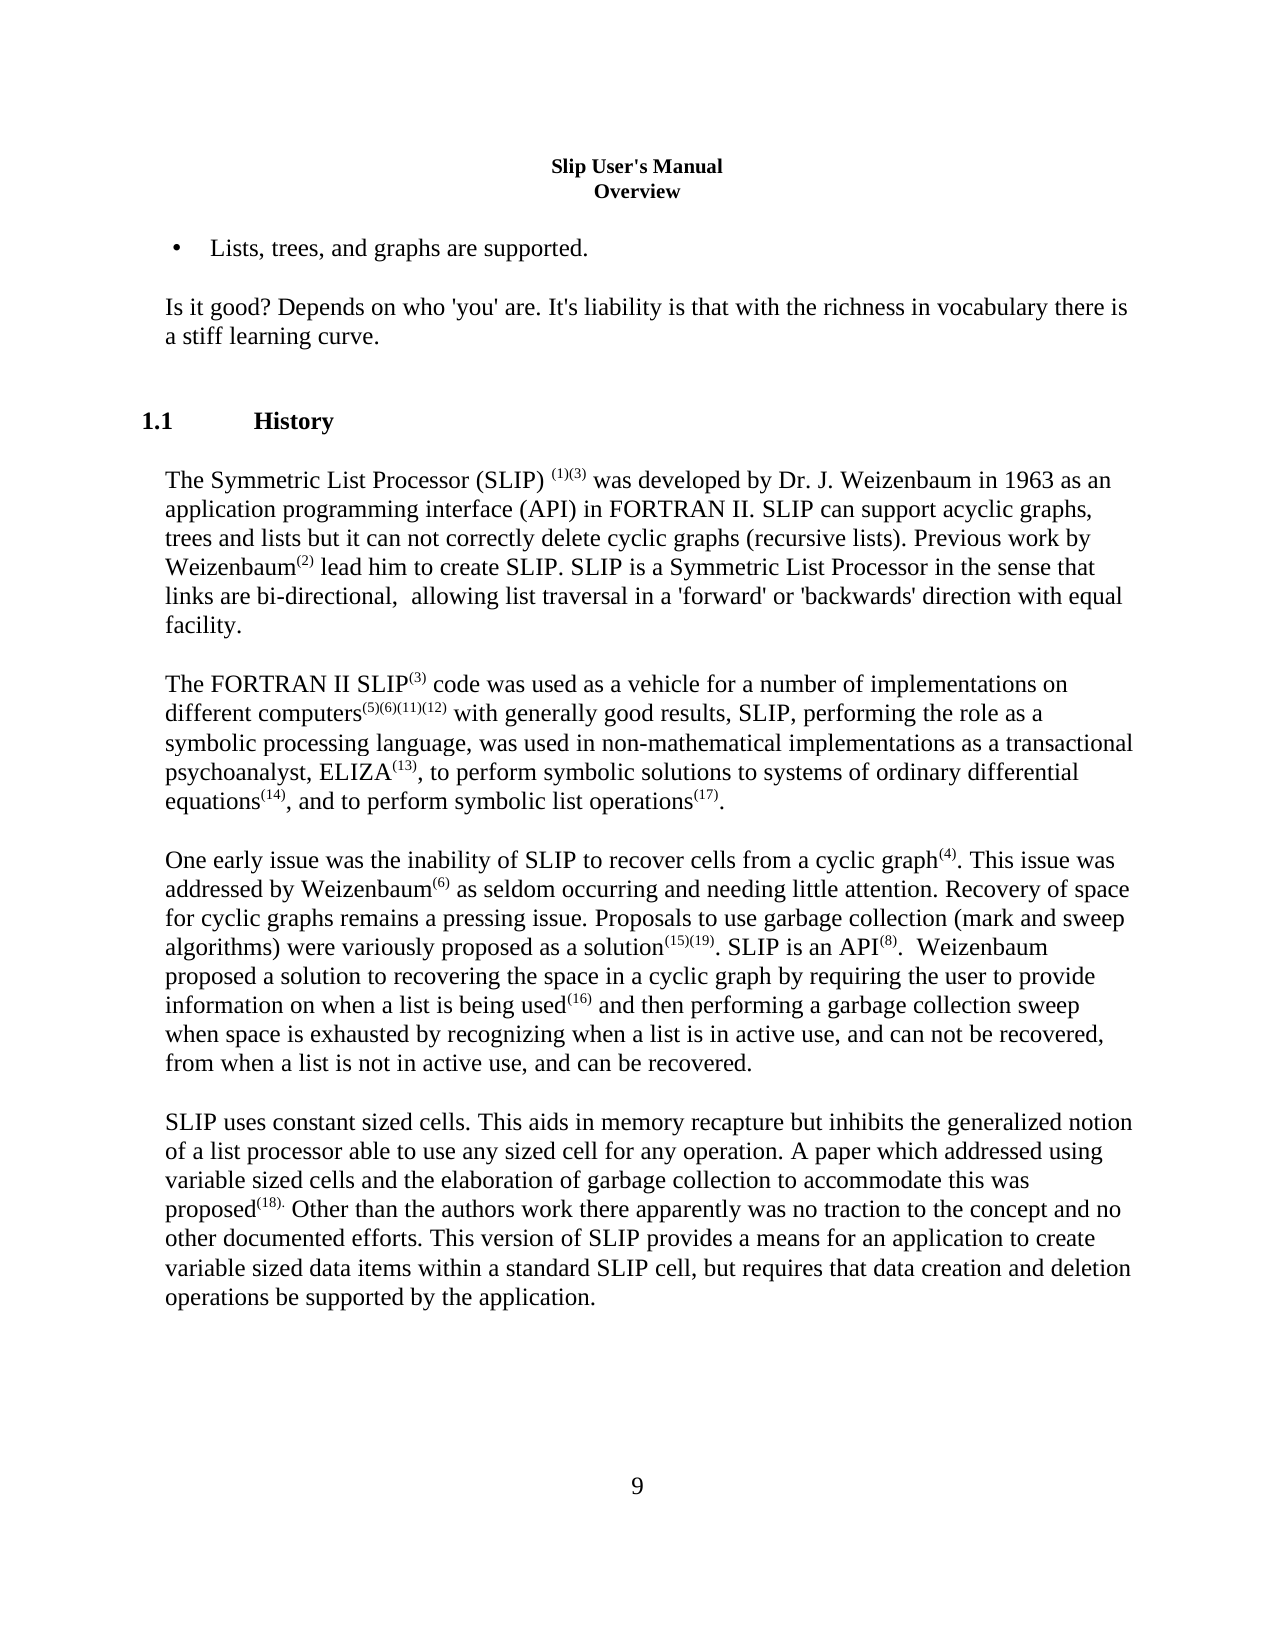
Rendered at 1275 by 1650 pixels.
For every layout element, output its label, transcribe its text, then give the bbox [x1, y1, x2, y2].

text The Symmetric List Processor (SLIP) (1)(3) was developed by Dr. J. Weizenbaum in 1963 as an application programming interface (API) in FORTRAN II. SLIP can support acyclic graphs, trees and lists but it can not correctly delete cyclic graphs (recursive lists). Previous work by Weizenbaum(2) lead him to create SLIP. SLIP is a Symmetric List Processor in the sense that links are bi-directional, allowing list traversal in a 'forward' or 'backwards' direction with equal facility. [249, 465, 1140, 639]
text SLIP uses constant sized cells. This aids in memory recapture but inhibits the generalized notion of a list processor able to use any sized cell for any operation. A paper which addressed using variable sized cells and the elaboration of garbage collection to accommodate this was proposed(18). Other than the authors work there apparently was no traction to the concept and no other documented efforts. This version of SLIP provides a means for an application to create variable sized data items within a standard SLIP cell, but requires that data creation and deletion operations be supported by the application. [165, 1136, 1140, 1311]
text The FORTRAN II SLIP(3) code was used as a vehicle for a number of implementations on different computers(5)(6)(11)(12) with generally good results, SLIP, performing the role as a symbolic processing language, was used in non-mathematical implementations as a transactional psychoanalyst, ELIZA(13), to perform symbolic solutions to systems of ordinary differential equations(14), and to perform symbolic list operations(17). [165, 669, 1140, 814]
text One early issue was the inability of SLIP to recover cells from a cyclic graph(4). This issue was addressed by Weizenbaum(6) as seldom occurring and needing little attention. Recovery of space for cyclic graphs remains a pressing issue. Proposals to use garbage collection (mark and sweep algorithms) were variously proposed as a solution(15)(19). SLIP is an API(8). Weizenbaum proposed a solution to recovering the space in a cyclic graph by requiring the user to provide information on when a list is being used(16) and then performing a garbage collection sweep when space is exhausted by recognizing when a list is in active use, and can not be recovered, from when a list is not in active use, and can be recovered. [165, 844, 1140, 1077]
list Lists, trees, and graphs are supported. [172, 233, 1140, 262]
text Is it good? Depends on who 'you' are. It's liability is that with the richness in vocabulary there is a stiff learning curve. [165, 292, 1140, 350]
subtitle History [135, 406, 1140, 435]
